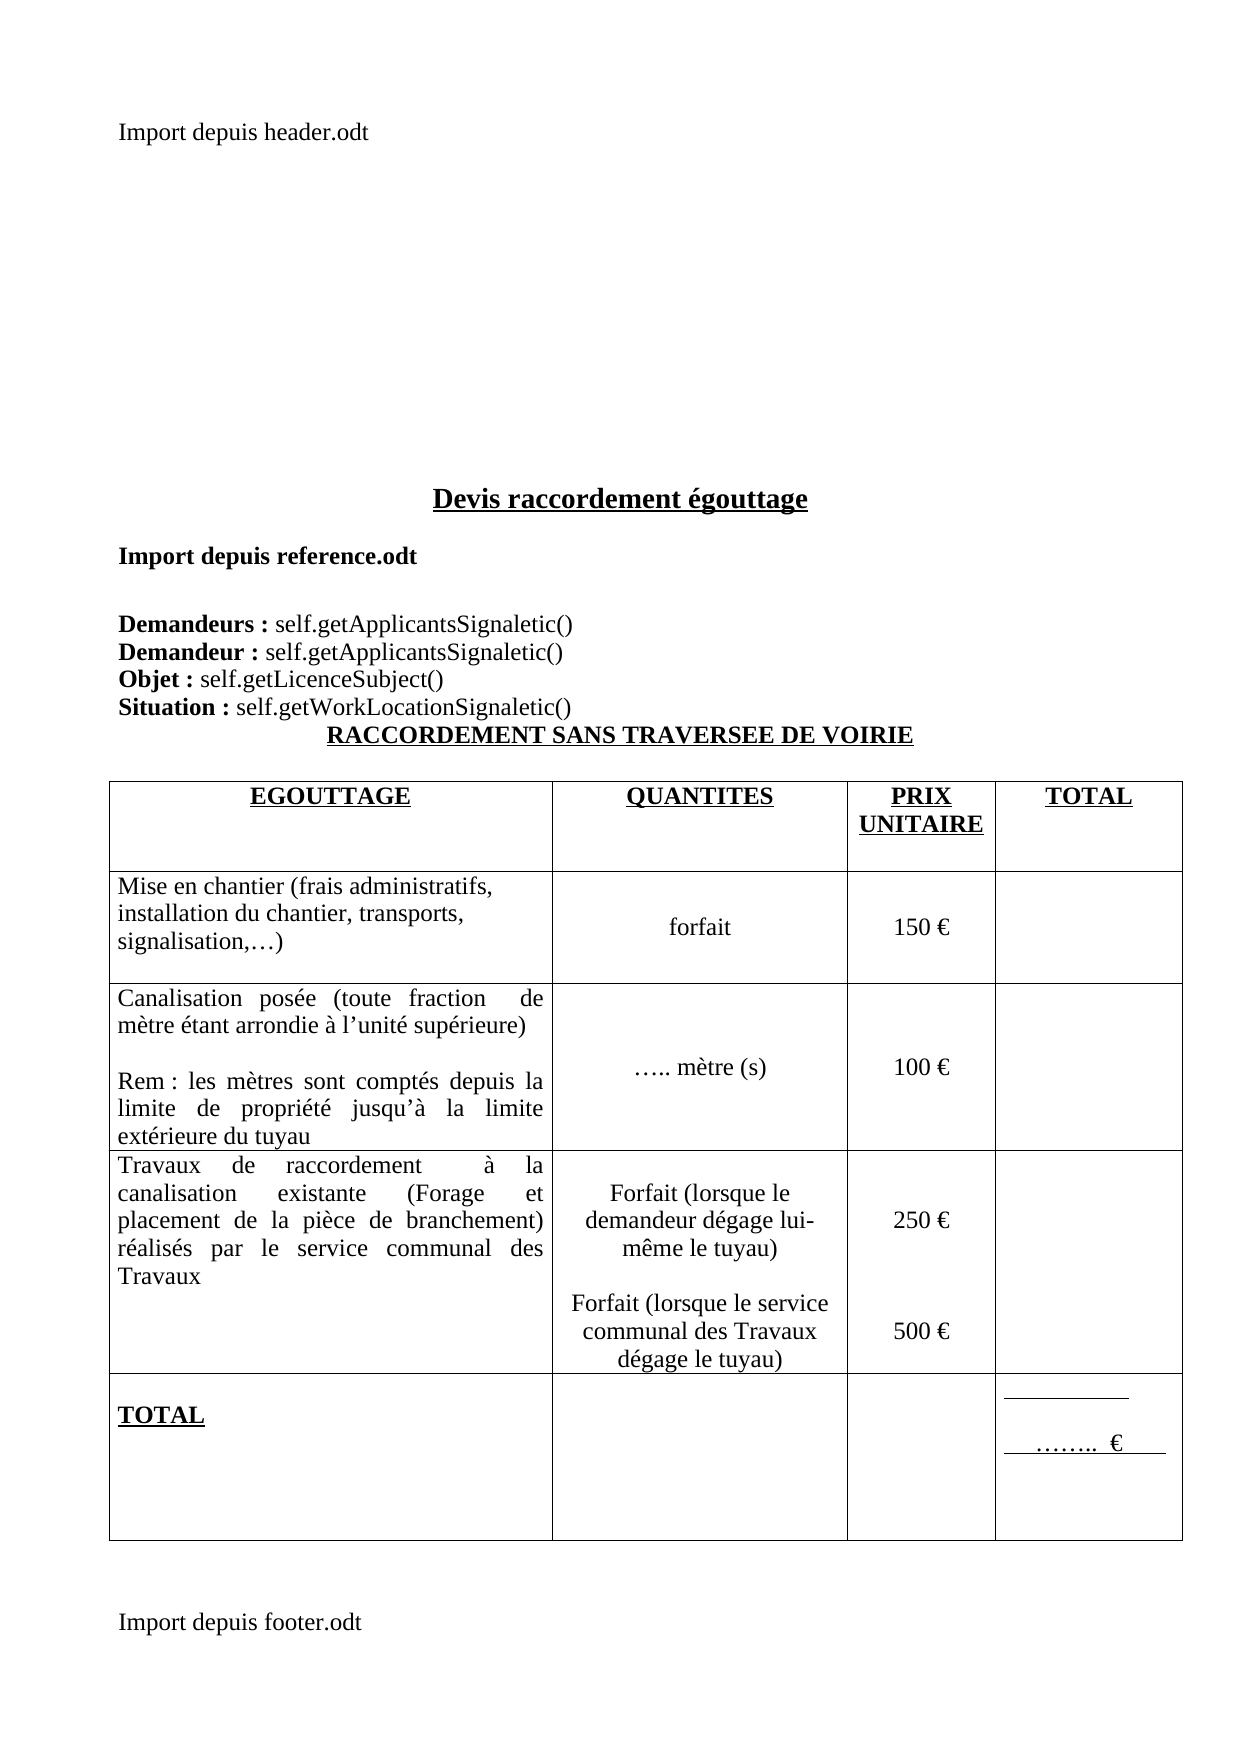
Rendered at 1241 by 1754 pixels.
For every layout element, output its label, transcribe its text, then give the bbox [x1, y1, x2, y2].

table_cell [848, 1374, 995, 1540]
text RACCORDEMENT SANS TRAVERSEE DE VOIRIE [118, 721, 1122, 749]
table_cell [110, 1290, 552, 1373]
text Demandeurs : self.getApplicantsSignaletic() [118, 610, 1122, 638]
table_cell [996, 1151, 1182, 1289]
table_header QUANTITES [553, 782, 847, 871]
table_cell Mise en chantier (frais administratifs, installation du chantier, transports, signalisation,…) [110, 872, 552, 983]
text Situation : self.getWorkLocationSignaletic() [118, 693, 1122, 721]
table_cell Forfait (lorsque le service communal des Travaux dégage le tuyau) [553, 1290, 847, 1373]
table_cell 150 € [848, 872, 995, 983]
table_cell Canalisation posée (toute fraction de mètre étant arrondie à l’unité supérieure) Rem : les mètres sont comptés depuis la limite de propriété jusqu’à la limite extérieure du tuyau [110, 984, 552, 1150]
table_cell 100 € [848, 984, 995, 1150]
text Import depuis reference.odt [118, 542, 1122, 570]
table_cell TOTAL [110, 1374, 552, 1540]
table_cell [996, 984, 1182, 1150]
table_cell 500 € [848, 1290, 995, 1373]
text Devis raccordement égouttage [118, 482, 1122, 514]
table_cell …….. € [996, 1374, 1182, 1540]
table_cell Forfait (lorsque le demandeur dégage lui-même le tuyau) [553, 1151, 847, 1289]
table_header EGOUTTAGE [110, 782, 552, 871]
table_cell ….. mètre (s) [553, 984, 847, 1150]
table_cell forfait [553, 872, 847, 983]
table_cell [996, 872, 1182, 983]
table_cell 250 € [848, 1151, 995, 1289]
table_cell Travaux de raccordement à la canalisation existante (Forage et placement de la pièce de branchement) réalisés par le service communal des Travaux [110, 1151, 552, 1289]
text Import depuis header.odt [118, 118, 539, 146]
table_cell [996, 1290, 1182, 1373]
table_cell [553, 1374, 847, 1540]
table_header TOTAL [996, 782, 1182, 871]
text Objet : self.getLicenceSubject() [118, 666, 1122, 693]
table_header PRIX UNITAIRE [848, 782, 995, 871]
text Demandeur : self.getApplicantsSignaletic() [118, 638, 1122, 666]
